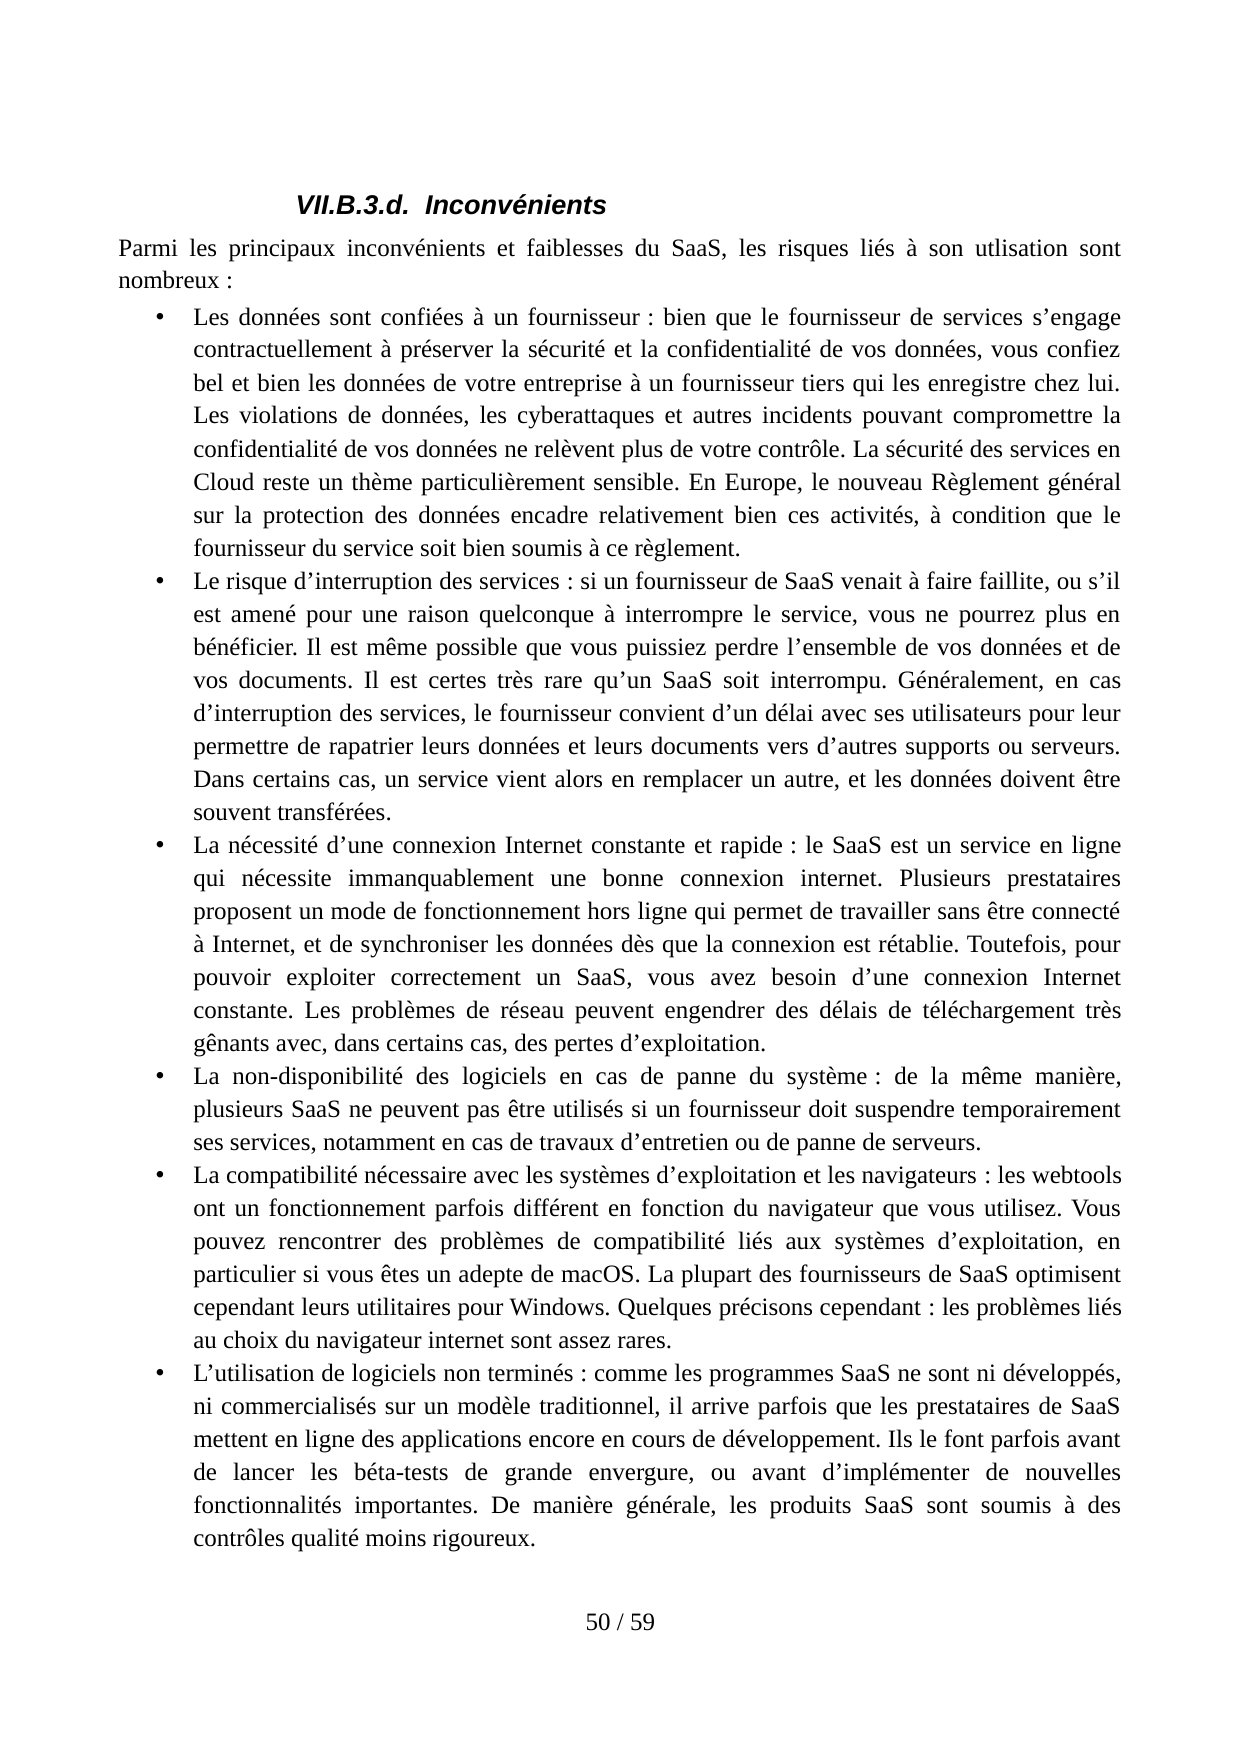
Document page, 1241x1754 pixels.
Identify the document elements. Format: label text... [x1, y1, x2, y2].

list La nécessité d’une connexion Internet constante et rapide : le SaaS est un service en ligne qui nécessite immanquablement une bonne connexion internet. Plusieurs prestataires proposent un mode de fonctionnement hors ligne qui permet de travailler sans être connecté à Internet, et de synchroniser les données dès que la connexion est rétablie. Toutefois, pour pouvoir exploiter correctement un SaaS, vous avez besoin d’une connexion Internet constante. Les problèmes de réseau peuvent engendrer des délais de téléchargement très gênants avec, dans certains cas, des pertes d’exploitation. [156, 830, 1122, 1057]
text Parmi les principaux inconvénients et faiblesses du SaaS, les risques liés à son utlisation sont nombreux : [118, 233, 1122, 294]
list La non-disponibilité des logiciels en cas de panne du système : de la même manière, plusieurs SaaS ne peuvent pas être utilisés si un fournisseur doit suspendre temporairement ses services, notamment en cas de travaux d’entretien ou de panne de serveurs. [156, 1061, 1122, 1156]
subtitle Inconvénients [118, 189, 1122, 220]
list Le risque d’interruption des services : si un fournisseur de SaaS venait à faire faillite, ou s’il est amené pour une raison quelconque à interrompre le service, vous ne pourrez plus en bénéficier. Il est même possible que vous puissiez perdre l’ensemble de vos données et de vos documents. Il est certes très rare qu’un SaaS soit interrompu. Généralement, en cas d’interruption des services, le fournisseur convient d’un délai avec ses utilisateurs pour leur permettre de rapatrier leurs données et leurs documents vers d’autres supports ou serveurs. Dans certains cas, un service vient alors en remplacer un autre, et les données doivent être souvent transférées. [156, 566, 1122, 826]
list L’utilisation de logiciels non terminés : comme les programmes SaaS ne sont ni développés, ni commercialisés sur un modèle traditionnel, il arrive parfois que les prestataires de SaaS mettent en ligne des applications encore en cours de développement. Ils le font parfois avant de lancer les béta-tests de grande envergure, ou avant d’implémenter de nouvelles fonctionnalités importantes. De manière générale, les produits SaaS sont soumis à des contrôles qualité moins rigoureux. [156, 1358, 1122, 1552]
list La compatibilité nécessaire avec les systèmes d’exploitation et les navigateurs : les webtools ont un fonctionnement parfois différent en fonction du navigateur que vous utilisez. Vous pouvez rencontrer des problèmes de compatibilité liés aux systèmes d’exploitation, en particulier si vous êtes un adepte de macOS. La plupart des fournisseurs de SaaS optimisent cependant leurs utilitaires pour Windows. Quelques précisons cependant : les problèmes liés au choix du navigateur internet sont assez rares. [156, 1160, 1122, 1354]
list Les données sont confiées à un fournisseur : bien que le fournisseur de services s’engage contractuellement à préserver la sécurité et la confidentialité de vos données, vous confiez bel et bien les données de votre entreprise à un fournisseur tiers qui les enregistre chez lui. Les violations de données, les cyberattaques et autres incidents pouvant compromettre la confidentialité de vos données ne relèvent plus de votre contrôle. La sécurité des services en Cloud reste un thème particulièrement sensible. En Europe, le nouveau Règlement général sur la protection des données encadre relativement bien ces activités, à condition que le fournisseur du service soit bien soumis à ce règlement. [156, 302, 1122, 561]
